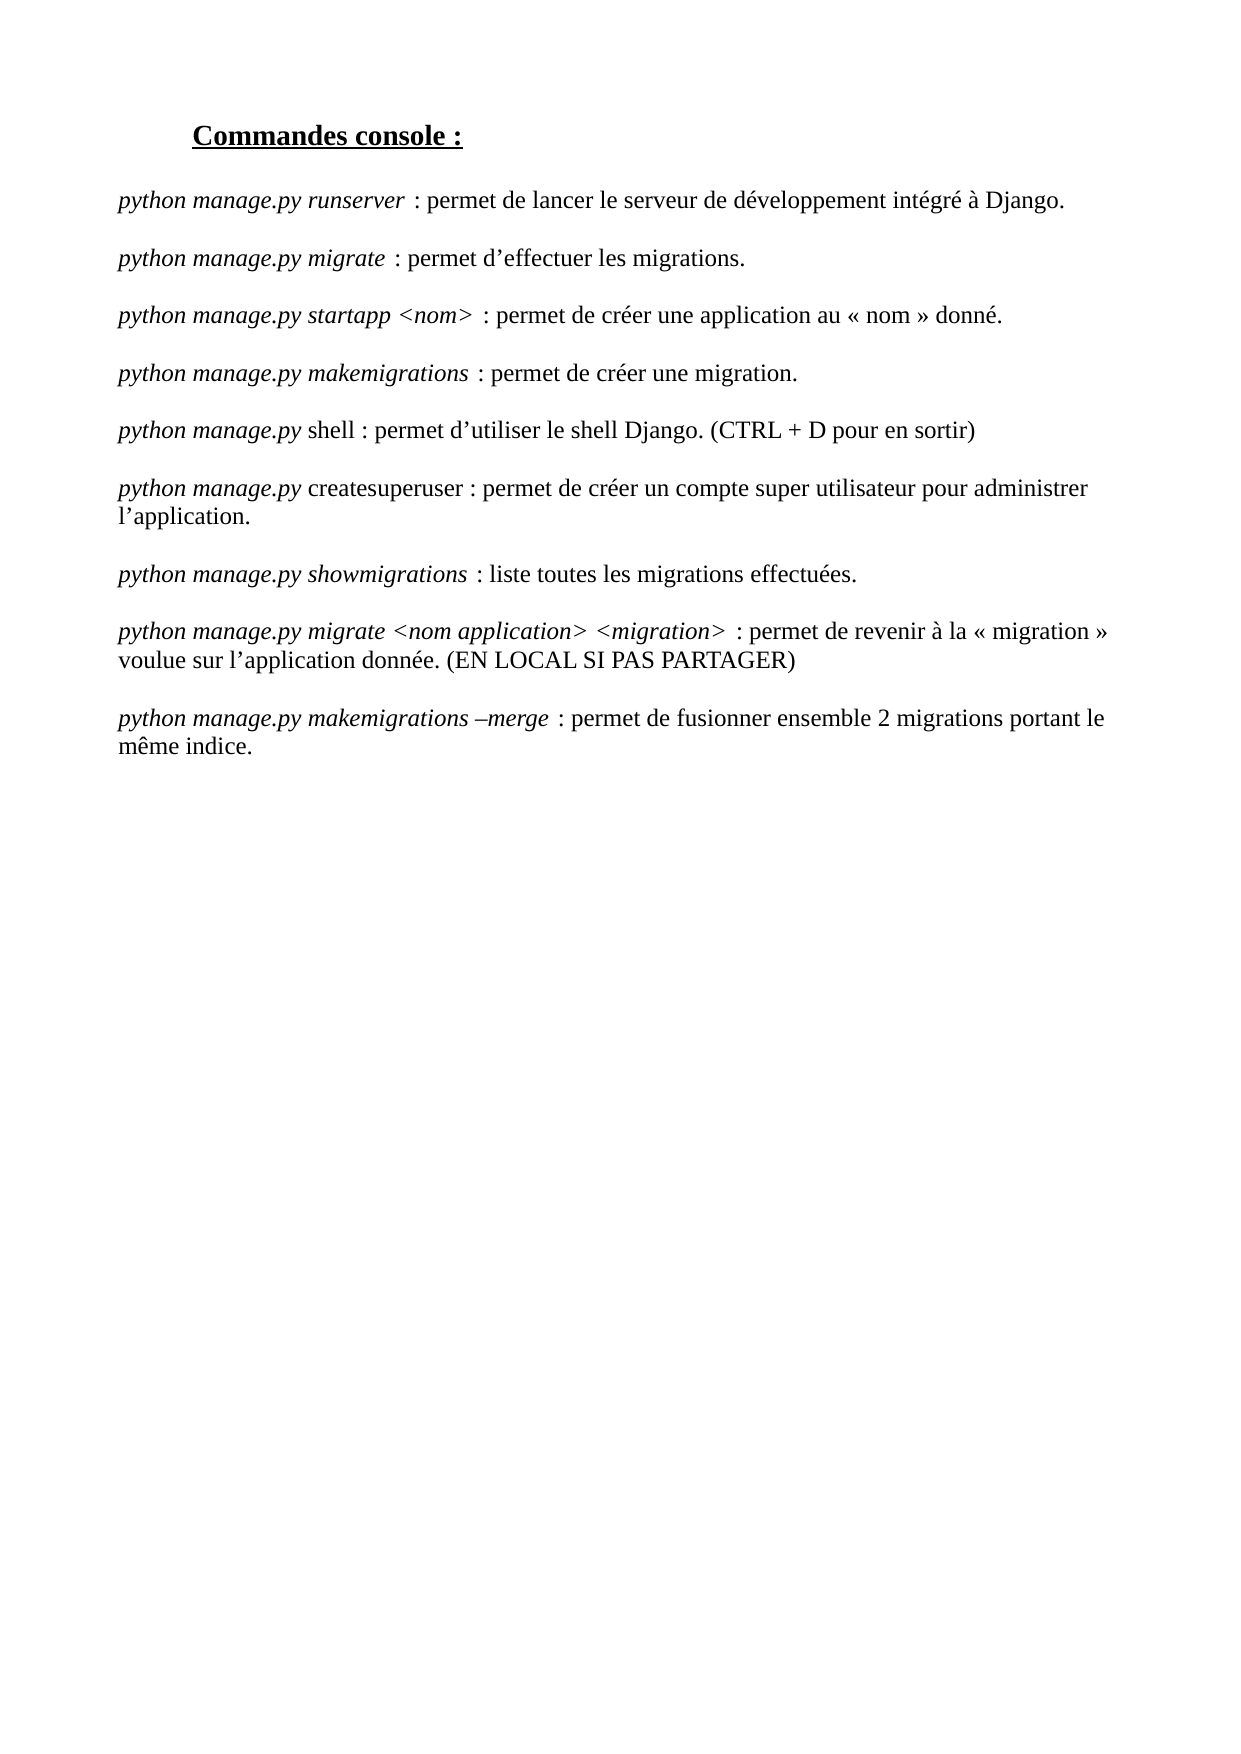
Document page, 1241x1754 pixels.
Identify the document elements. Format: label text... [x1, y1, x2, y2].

text python manage.py makemigrations –merge : permet de fusionner ensemble 2 migrations portant le même indice. [118, 703, 1122, 760]
text python manage.py makemigrations : permet de créer une migration. [118, 358, 1122, 386]
text python manage.py runserver : permet de lancer le serveur de développement intégré à Django. [118, 185, 1122, 214]
text python manage.py migrate <nom application> <migration> : permet de revenir à la « migration » voulue sur l’application donnée. (EN LOCAL SI PAS PARTAGER) [118, 616, 1122, 674]
text Commandes console : [118, 118, 1122, 152]
text python manage.py migrate : permet d’effectuer les migrations. [118, 243, 1122, 271]
text python manage.py startapp <nom> : permet de créer une application au « nom » donné. [118, 300, 1122, 329]
text python manage.py showmigrations : liste toutes les migrations effectuées. [118, 559, 1122, 588]
text python manage.py shell : permet d’utiliser le shell Django. (CTRL + D pour en sortir) [118, 415, 1122, 444]
text python manage.py createsuperuser : permet de créer un compte super utilisateur pour administrer l’application. [118, 473, 1122, 530]
